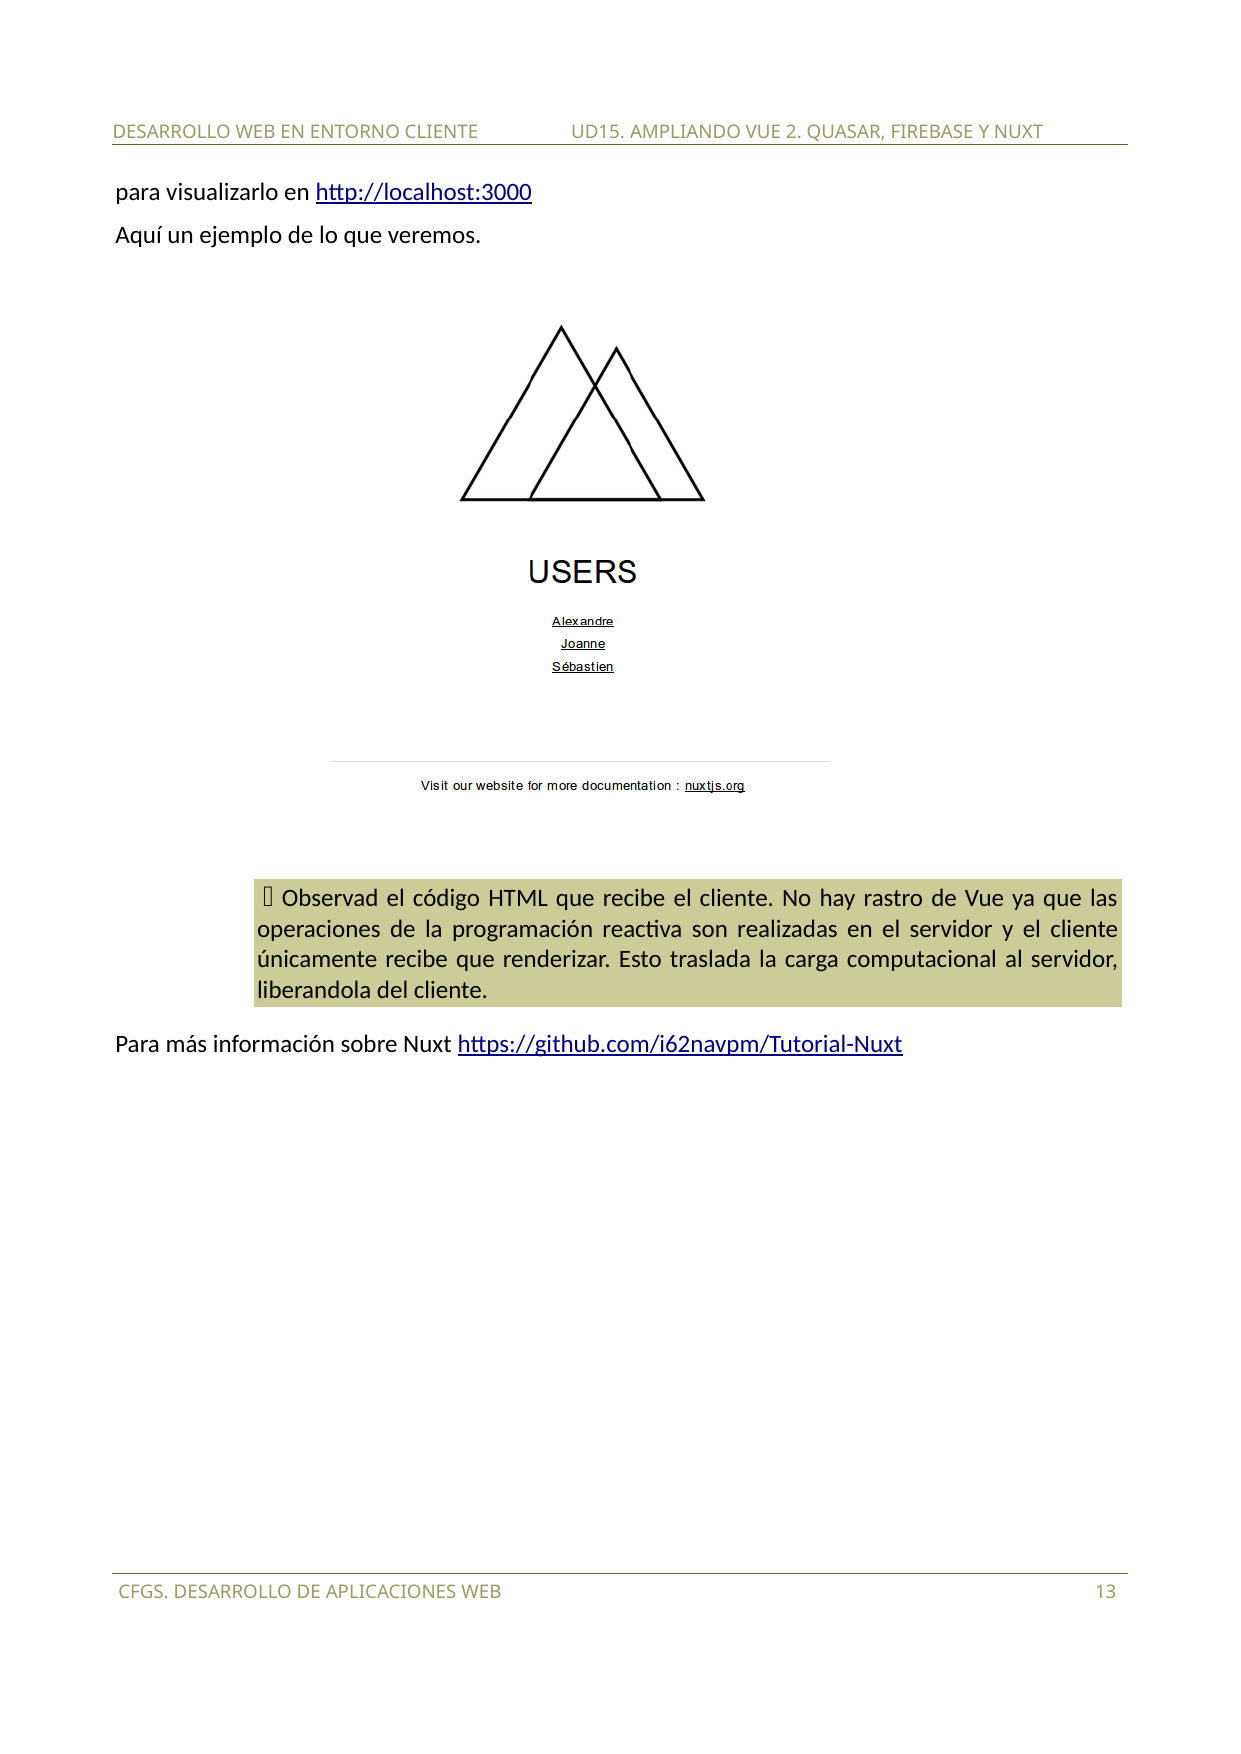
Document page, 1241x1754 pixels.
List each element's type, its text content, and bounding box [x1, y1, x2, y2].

text Para más información sobre Nuxt https://github.com/i62navpm/Tutorial-Nuxt [112, 1025, 1128, 1061]
picture [330, 315, 831, 831]
text  Observad el código HTML que recibe el cliente. No hay rastro de Vue ya que las operaciones de la programación reactiva son realizadas en el servidor y el cliente únicamente recibe que renderizar. Esto traslada la carga computacional al servidor, liberandola del cliente. [254, 879, 1122, 1007]
text Aquí un ejemplo de lo que veremos. [112, 216, 1128, 249]
text para visualizarlo en http://localhost:3000 [112, 173, 1128, 207]
